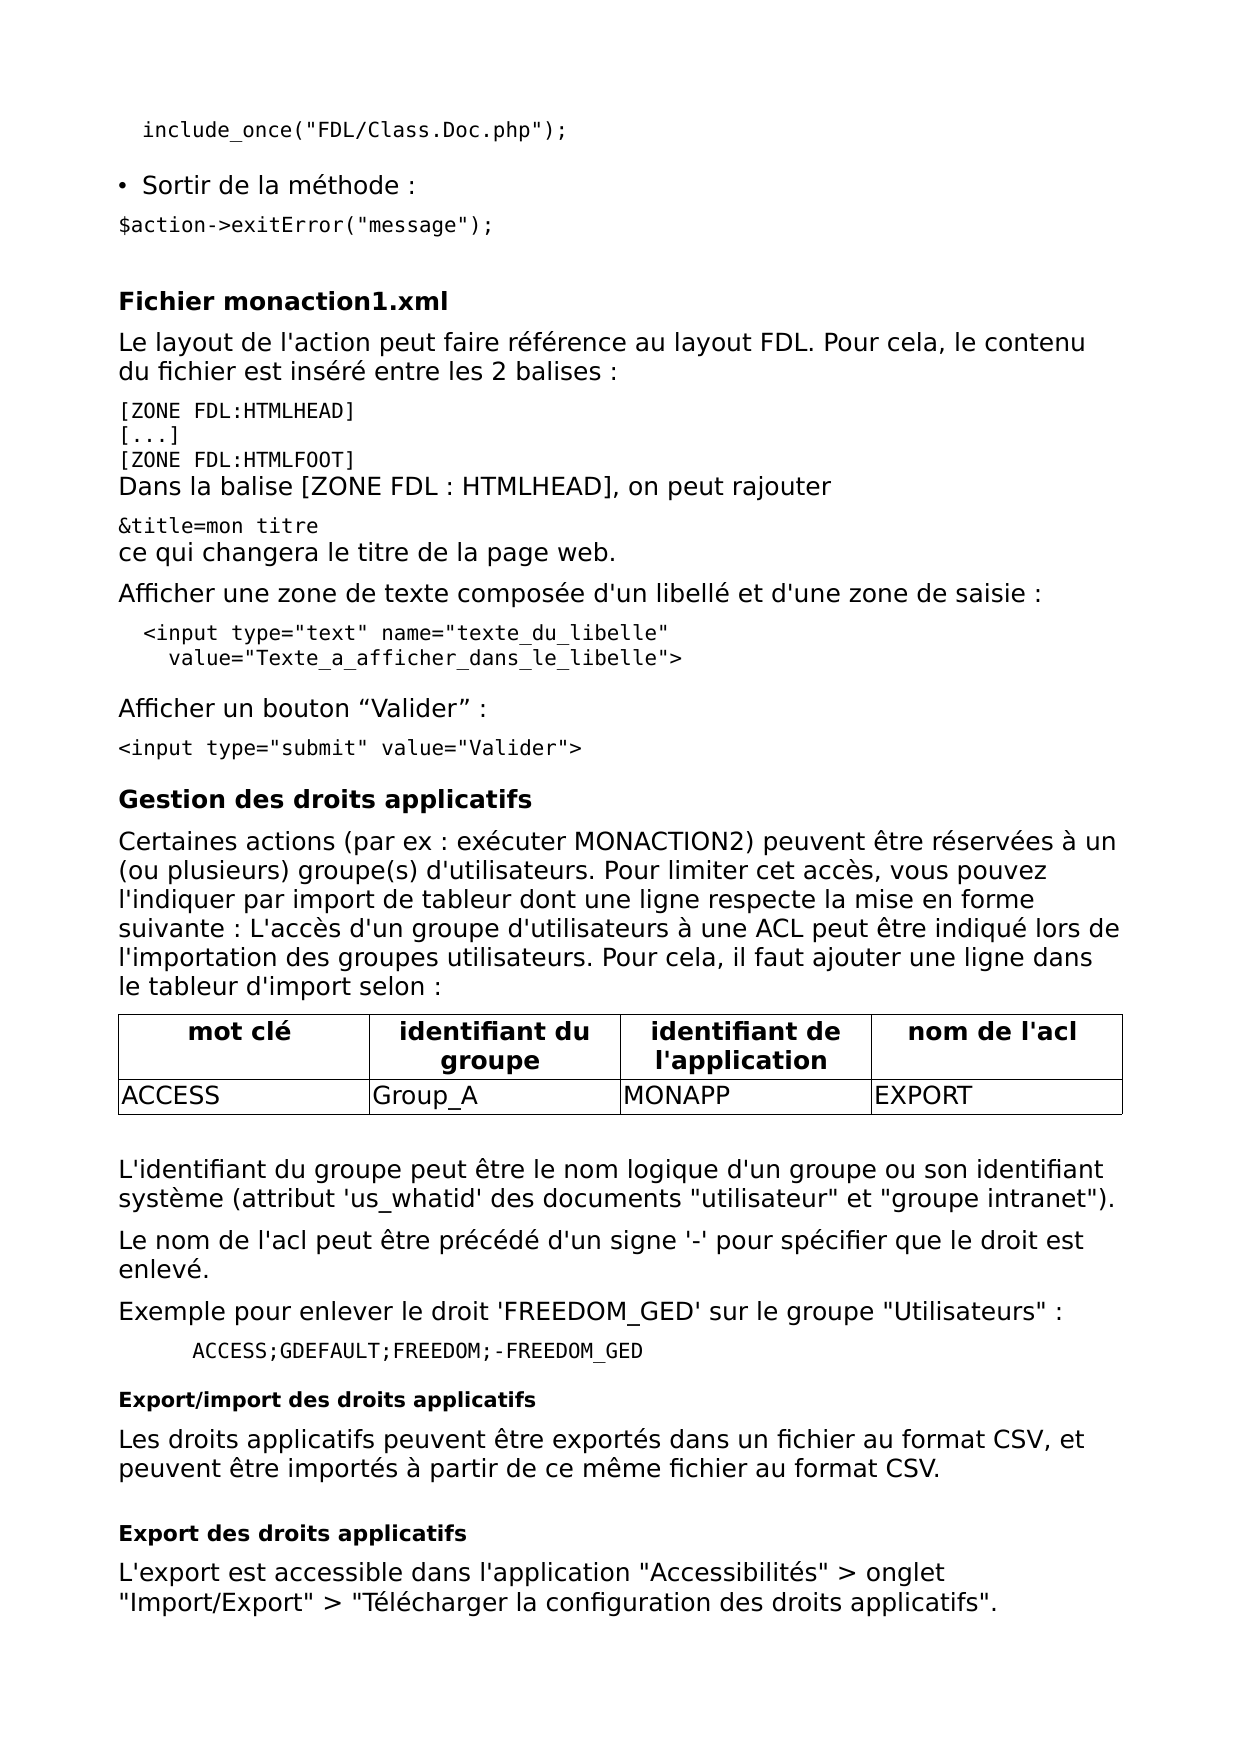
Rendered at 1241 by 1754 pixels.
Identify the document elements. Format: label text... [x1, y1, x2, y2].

subtitle Gestion des droits applicatifs [118, 785, 1122, 814]
table_header identifiant de l'application [621, 1015, 871, 1078]
table_header identifiant du groupe [370, 1015, 620, 1078]
text &title=mon titre [118, 514, 1122, 538]
table_cell MONAPP [621, 1080, 871, 1114]
text Le layout de l'action peut faire référence au layout FDL. Pour cela, le contenu du fichier est inséré entre les 2 balises : [118, 328, 1122, 387]
subtitle Fichier monaction1.xml [118, 287, 1122, 316]
text <input type="text" name="texte_du_libelle" value="Texte_a_afficher_dans_le_libelle"> [118, 621, 1122, 694]
list include_once("FDL/Class.Doc.php"); [118, 118, 1122, 142]
table_cell EXPORT [872, 1080, 1122, 1114]
subtitle Export/import des droits applicatifs [118, 1388, 1122, 1412]
text [ZONE FDL:HTMLHEAD] [...] [ZONE FDL:HTMLFOOT] [118, 399, 1122, 472]
text L'export est accessible dans l'application "Accessibilités" > onglet "Import/Export" > "Télécharger la configuration des droits applicatifs". [118, 1559, 1122, 1617]
table_cell ACCESS [119, 1080, 369, 1114]
subtitle Export des droits applicatifs [118, 1521, 1122, 1546]
table_cell Group_A [370, 1080, 620, 1114]
text ACCESS;GDEFAULT;FREEDOM;-FREEDOM_GED [118, 1339, 1122, 1363]
table_header mot clé [119, 1015, 369, 1078]
text $action->exitError("message"); [118, 213, 1122, 262]
text <input type="submit" value="Valider"> [118, 736, 1122, 760]
list Sortir de la méthode : [118, 172, 1122, 201]
text Dans la balise [ZONE FDL : HTMLHEAD], on peut rajouter [118, 472, 1122, 501]
text Le nom de l'acl peut être précédé d'un signe '-' pour spécifier que le droit est enlevé. [118, 1226, 1122, 1284]
text Afficher une zone de texte composée d'un libellé et d'une zone de saisie : [118, 580, 1122, 609]
text L'identifiant du groupe peut être le nom logique d'un groupe ou son identifiant système (attribut 'us_whatid' des documents "utilisateur" et "groupe intranet"). [118, 1155, 1122, 1214]
text Exemple pour enlever le droit 'FREEDOM_GED' sur le groupe "Utilisateurs" : [118, 1297, 1122, 1326]
text Les droits applicatifs peuvent être exportés dans un fichier au format CSV, et peuvent être importés à partir de ce même fichier au format CSV. [118, 1425, 1122, 1483]
table_header nom de l'acl [872, 1015, 1122, 1078]
text Certaines actions (par ex : exécuter MONACTION2) peuvent être réservées à un (ou plusieurs) groupe(s) d'utilisateurs. Pour limiter cet accès, vous pouvez l'indiquer par import de tableur dont une ligne respecte la mise en forme suivante : L'accès d'un groupe d'utilisateurs à une ACL peut être indiqué lors de l'importation des groupes utilisateurs. Pour cela, il faut ajouter une ligne dans le tableur d'import selon : [118, 827, 1122, 1002]
text ce qui changera le titre de la page web. [118, 538, 1122, 567]
text Afficher un bouton “Valider” : [118, 694, 1122, 723]
